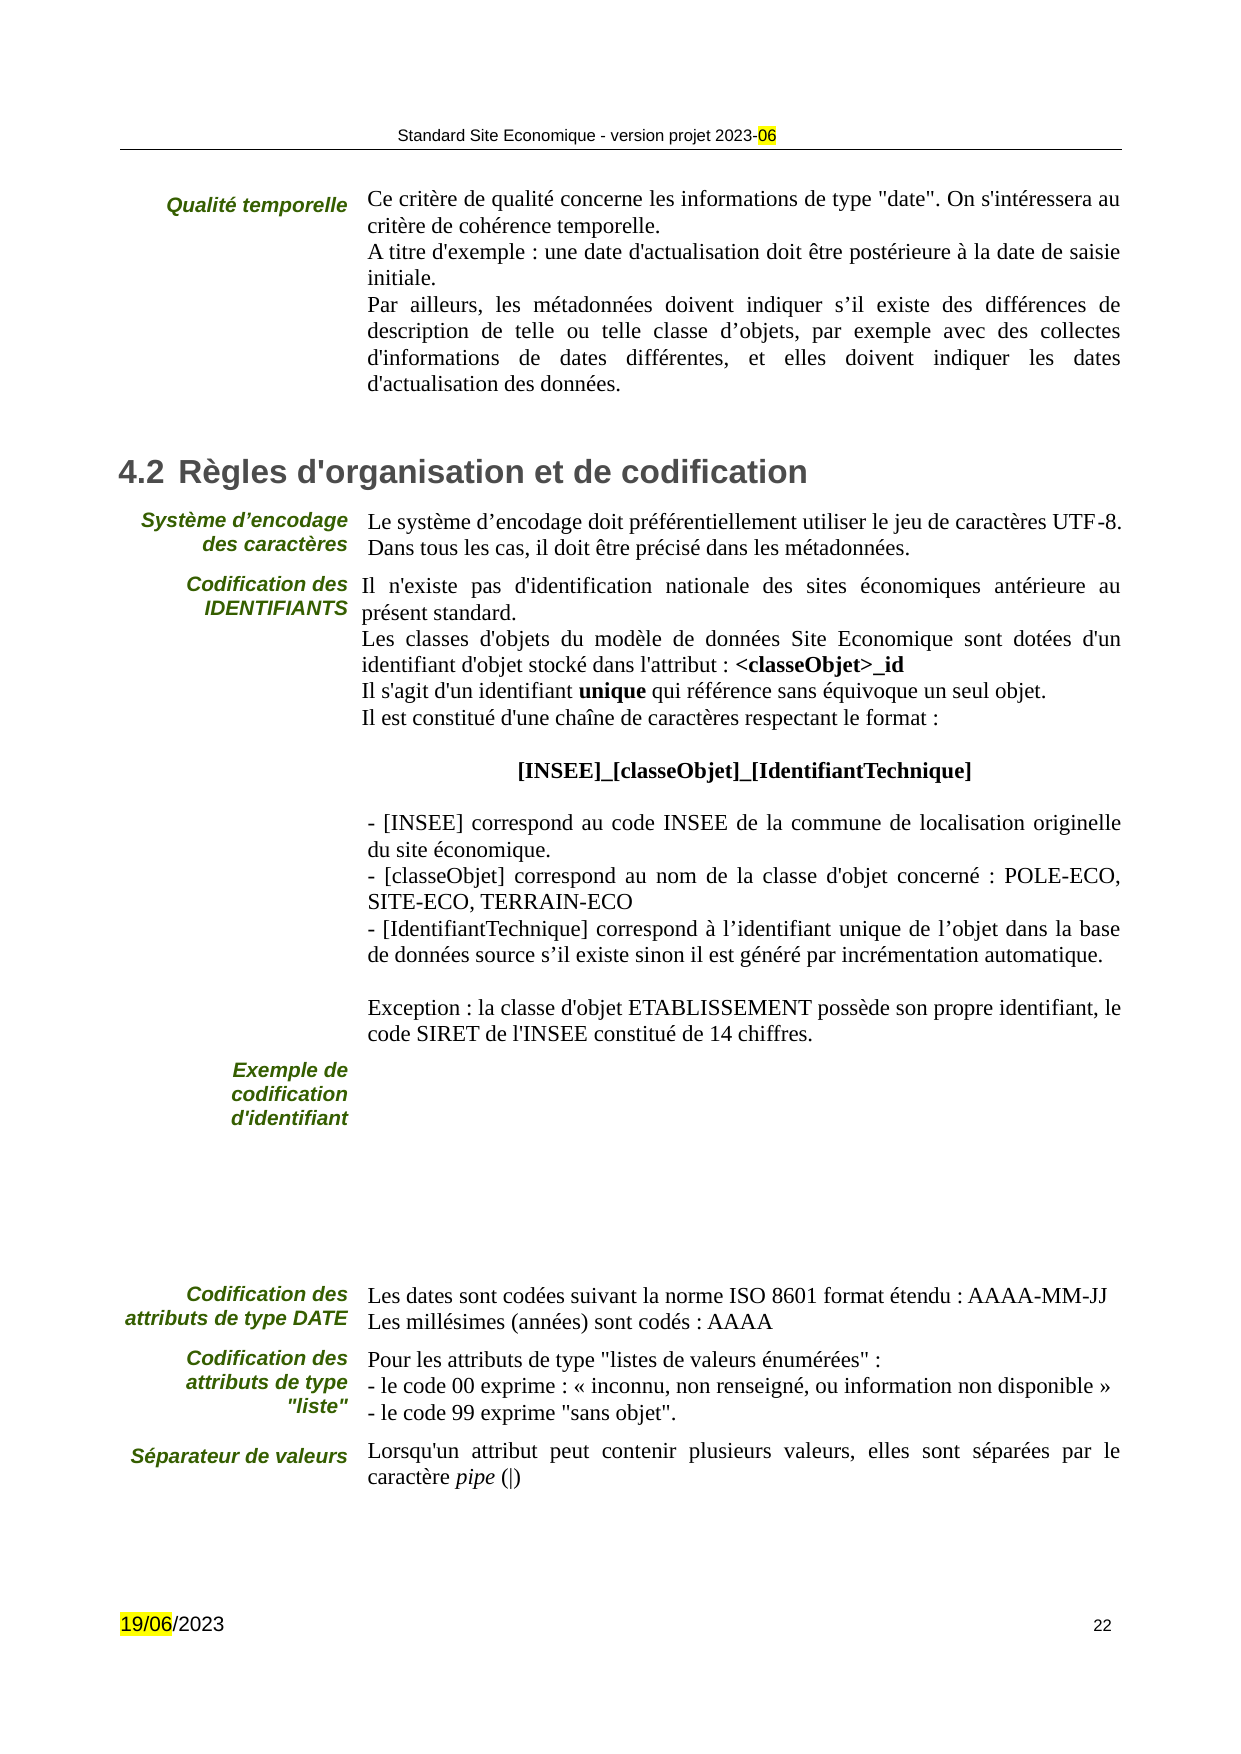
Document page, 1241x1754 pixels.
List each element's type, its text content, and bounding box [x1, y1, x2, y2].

table_header Système d’encodage des caractères [118, 502, 356, 566]
table_cell Lorsqu'un attribut peut contenir plusieurs valeurs, elles sont séparées par le caractère pipe (|) [356, 1431, 1122, 1495]
table_cell Séparateur de valeurs [118, 1431, 356, 1495]
table_cell Exemple de codification d'identifiant [118, 1052, 356, 1276]
table_cell Il n'existe pas d'identification nationale des sites économiques antérieure au présent standard. Les classes d'objets du modèle de données Site Economique sont dotées d'un identifiant d'objet stocké dans l'attribut : <classeObjet>_id Il s'agit d'un identifiant unique qui référence sans équivoque un seul objet. Il est constitué d'une chaîne de caractères respectant le format : [INSEE]_[classeObjet]_[IdentifiantTechnique] - [INSEE] correspond au code INSEE de la commune de localisation originelle du site économique. - [classeObjet] correspond au nom de la classe d'objet concerné : POLE-ECO, SITE-ECO, TERRAIN-ECO - [IdentifiantTechnique] correspond à l’identifiant unique de l’objet dans la base de données source s’il existe sinon il est généré par incrémentation automatique. Exception : la classe d'objet ETABLISSEMENT possède son propre identifiant, le code SIRET de l'INSEE constitué de 14 chiffres. [356, 566, 1122, 1052]
table_cell Ce critère de qualité concerne les informations de type "date". On s'intéressera au critère de cohérence temporelle. A titre d'exemple : une date d'actualisation doit être postérieure à la date de saisie initiale. Par ailleurs, les métadonnées doivent indiquer s’il existe des différences de description de telle ou telle classe d’objets, par exemple avec des collectes d'informations de dates différentes, et elles doivent indiquer les dates d'actualisation des données. [355, 180, 1122, 402]
table_cell Codification des IDENTIFIANTS [118, 566, 356, 1052]
table_cell Codification des attributs de type "liste" [118, 1340, 356, 1431]
subtitle Règles d'organisation et de codification [118, 452, 1122, 491]
table_cell [356, 1052, 1122, 1276]
table_cell Codification des attributs de type DATE [118, 1276, 356, 1340]
table_cell Les dates sont codées suivant la norme ISO 8601 format étendu : AAAA-MM-JJ Les millésimes (années) sont codés : AAAA [356, 1276, 1122, 1340]
table_cell Qualité temporelle [118, 180, 355, 402]
table_header Le système d’encodage doit préférentiellement utiliser le jeu de caractères UTF‑8. Dans tous les cas, il doit être précisé dans les métadonnées. [356, 502, 1122, 566]
table_cell Pour les attributs de type "listes de valeurs énumérées" : - le code 00 exprime : « inconnu, non renseigné, ou information non disponible » - le code 99 exprime "sans objet". [356, 1340, 1122, 1431]
